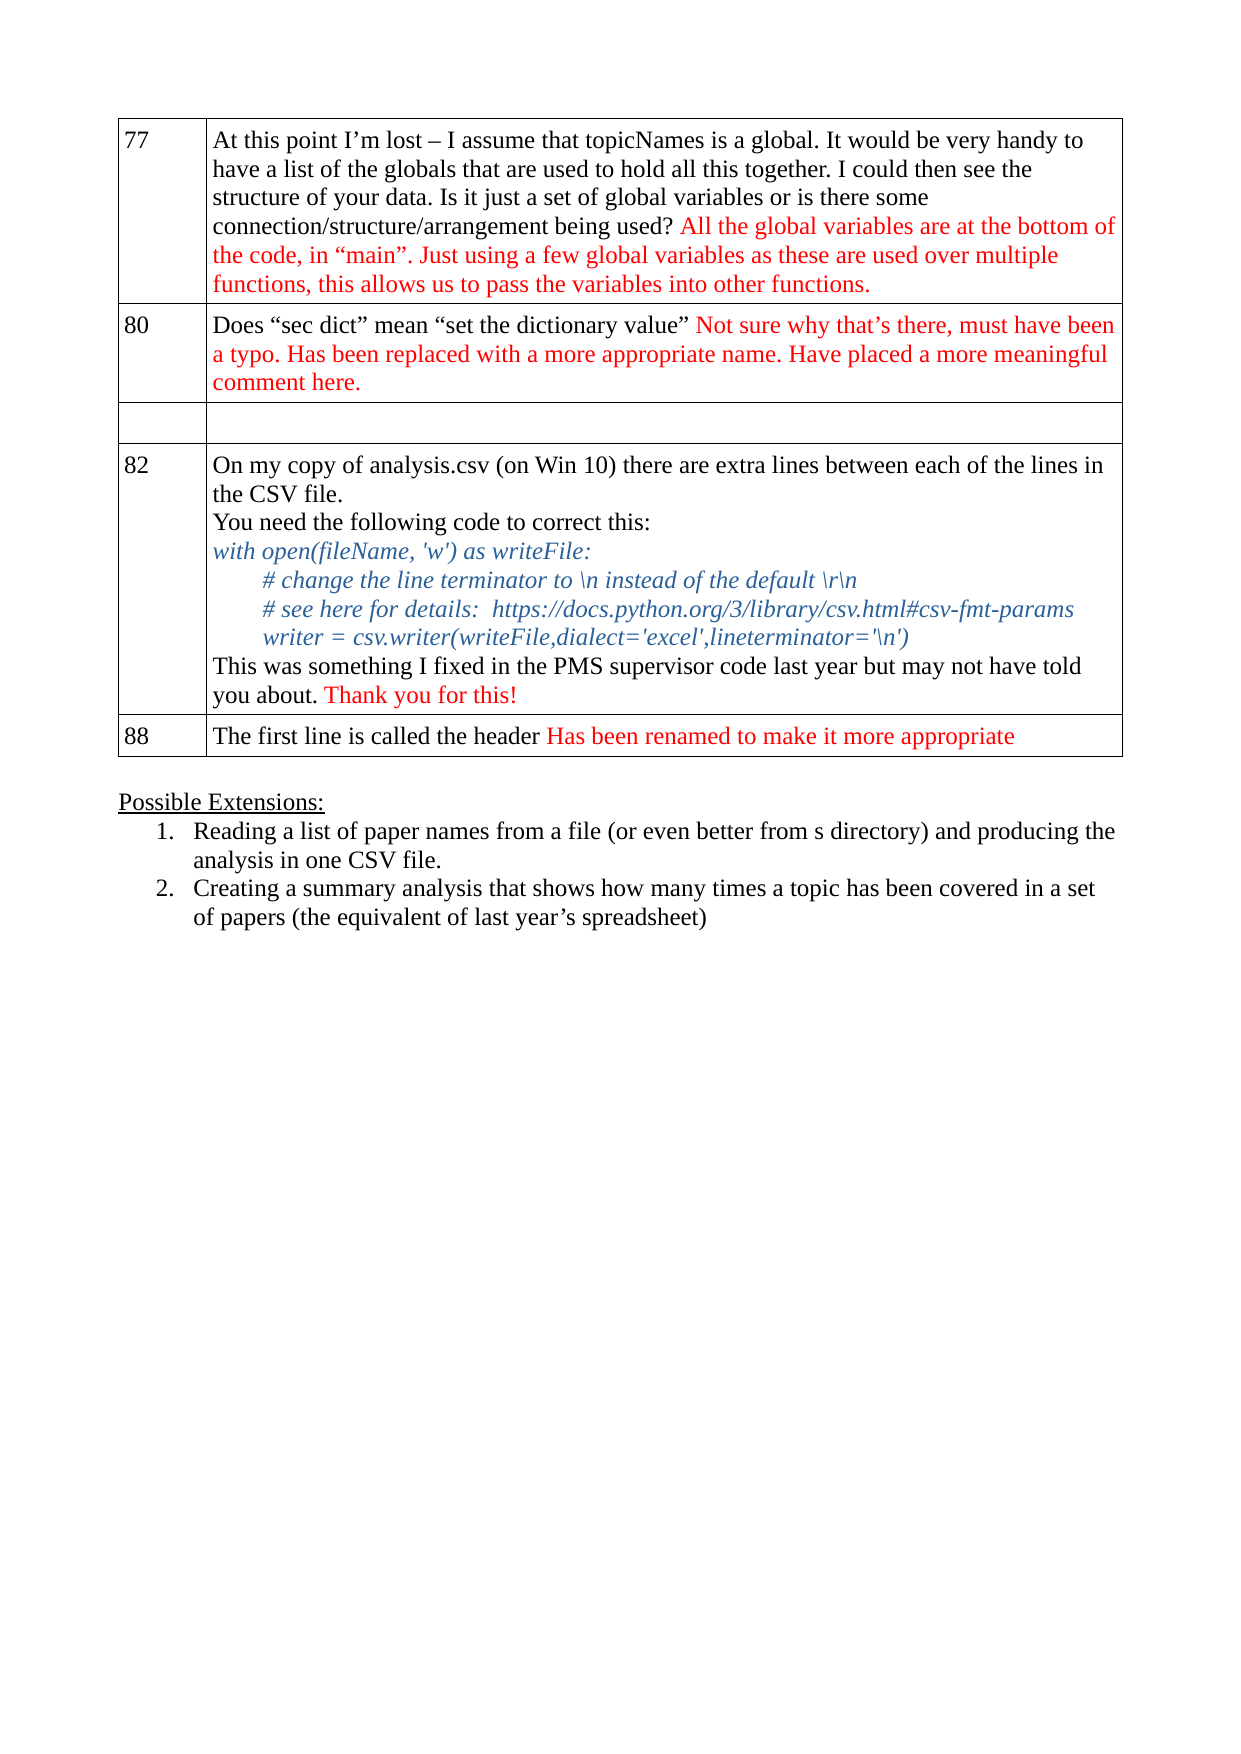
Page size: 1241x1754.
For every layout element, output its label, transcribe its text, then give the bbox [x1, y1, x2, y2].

table_cell At this point I’m lost – I assume that topicNames is a global. It would be very handy to have a list of the globals that are used to hold all this together. I could then see the structure of your data. Is it just a set of global variables or is there some connection/structure/arrangement being used? All the global variables are at the bottom of the code, in “main”. Just using a few global variables as these are used over multiple functions, this allows us to pass the variables into other functions. [207, 119, 1122, 303]
table_cell Does “sec dict” mean “set the dictionary value” Not sure why that’s there, must have been a typo. Has been replaced with a more appropriate name. Have placed a more meaningful comment here. [207, 304, 1122, 402]
table_cell The first line is called the header Has been renamed to make it more appropriate [207, 715, 1122, 756]
list Creating a summary analysis that shows how many times a topic has been covered in a set of papers (the equivalent of last year’s spreadsheet) [156, 873, 1122, 931]
table_cell 77 [119, 119, 206, 303]
text Possible Extensions: [118, 787, 1122, 816]
list Reading a list of paper names from a file (or even better from s directory) and producing the analysis in one CSV file. [156, 816, 1122, 873]
table_cell 80 [119, 304, 206, 402]
table_cell [207, 403, 1122, 443]
table_cell 82 [119, 444, 206, 714]
table_cell [119, 403, 206, 443]
table_cell On my copy of analysis.csv (on Win 10) there are extra lines between each of the lines in the CSV file. You need the following code to correct this: with open(fileName, 'w') as writeFile: # change the line terminator to \n instead of the default \r\n # see here for details: https://docs.python.org/3/library/csv.html#csv-fmt-params writer = csv.writer(writeFile,dialect='excel',lineterminator='\n') This was something I fixed in the PMS supervisor code last year but may not have told you about. Thank you for this! [207, 444, 1122, 714]
table_cell 88 [119, 715, 206, 756]
